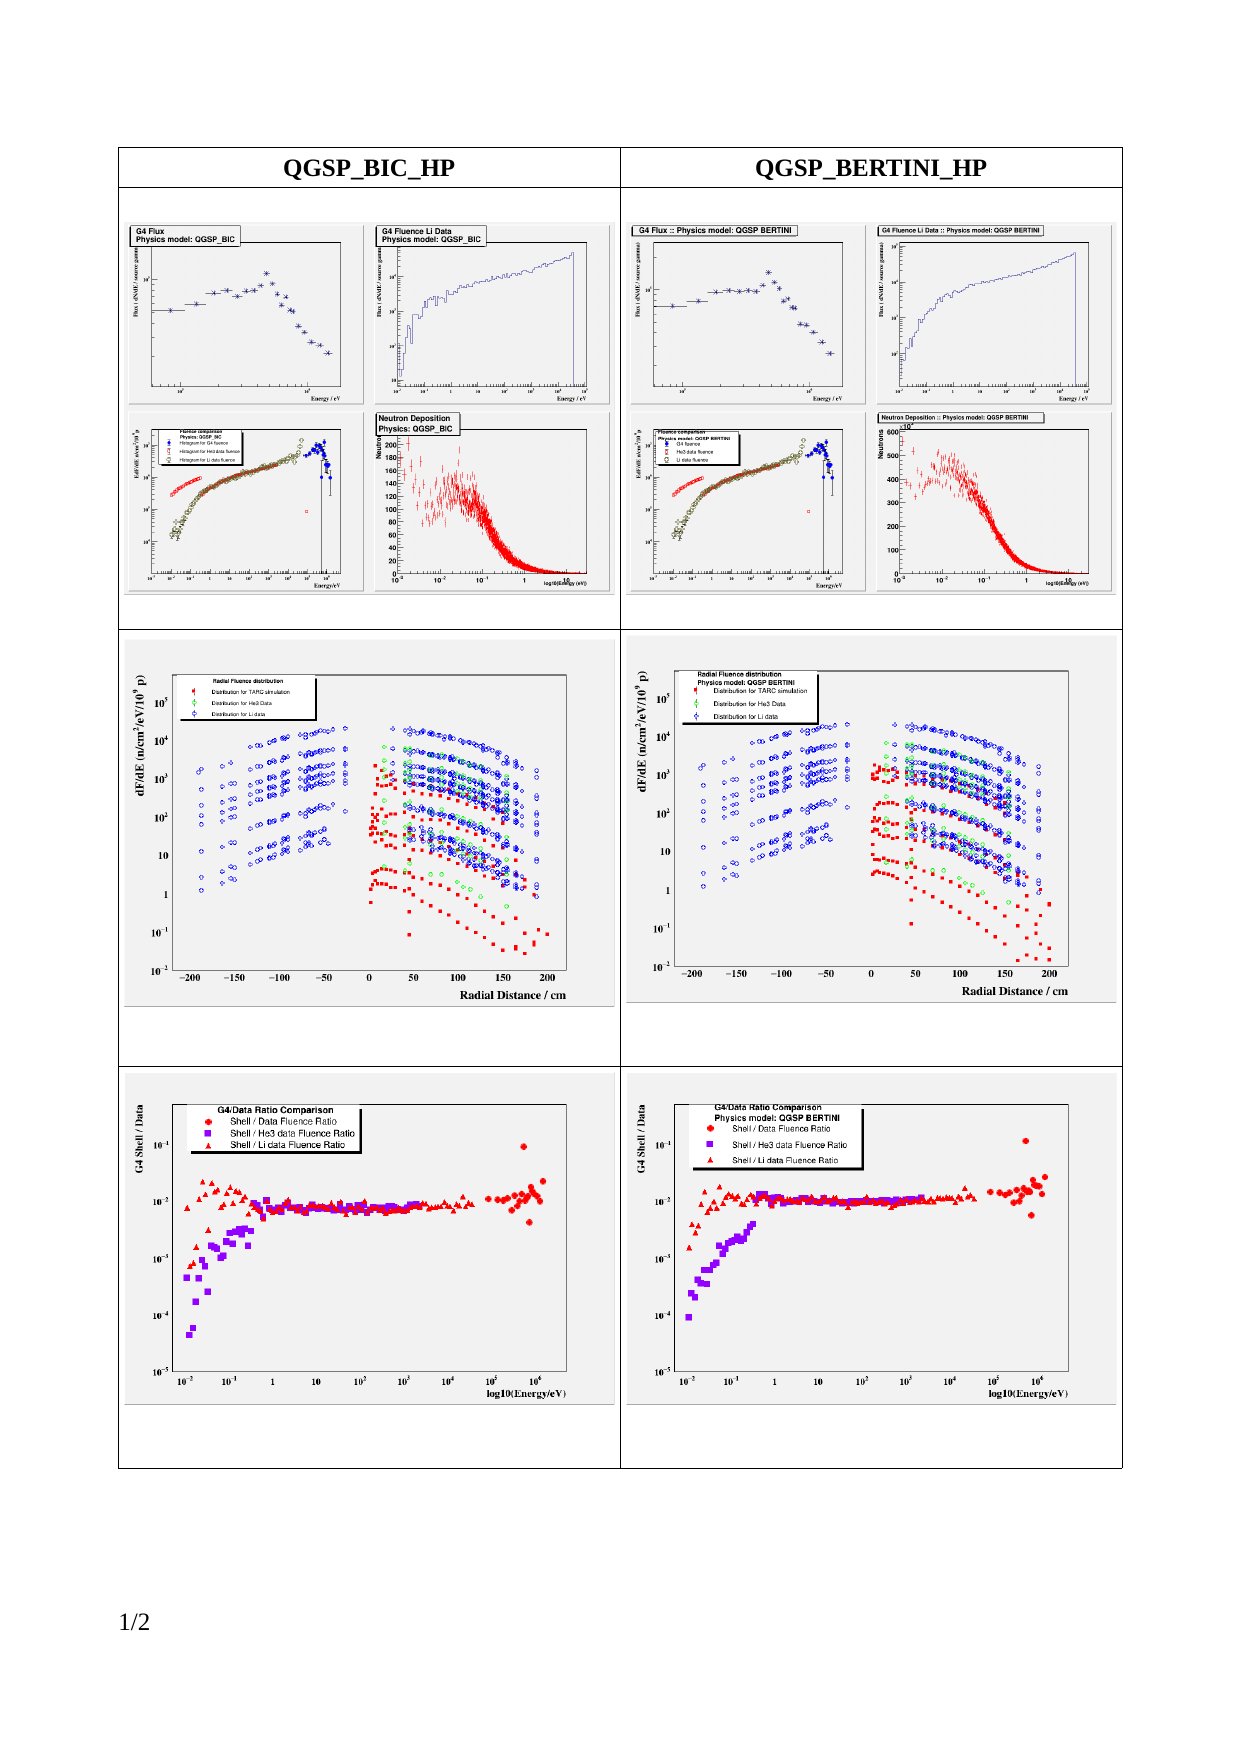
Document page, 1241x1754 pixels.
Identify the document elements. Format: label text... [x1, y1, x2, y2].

picture [123, 1071, 615, 1405]
picture [625, 1071, 1117, 1405]
table_cell [621, 630, 1122, 1066]
table_cell [621, 1067, 1122, 1467]
table_cell [621, 188, 1122, 629]
table_header QGSP_BERTINI_HP [621, 148, 1122, 187]
picture [123, 638, 615, 1007]
table_header QGSP_BIC_HP [119, 148, 620, 187]
table_cell [119, 1067, 620, 1467]
table_cell [119, 630, 620, 1066]
picture [123, 221, 615, 595]
table_cell [119, 188, 620, 629]
picture [625, 221, 1117, 595]
picture [625, 634, 1117, 1003]
